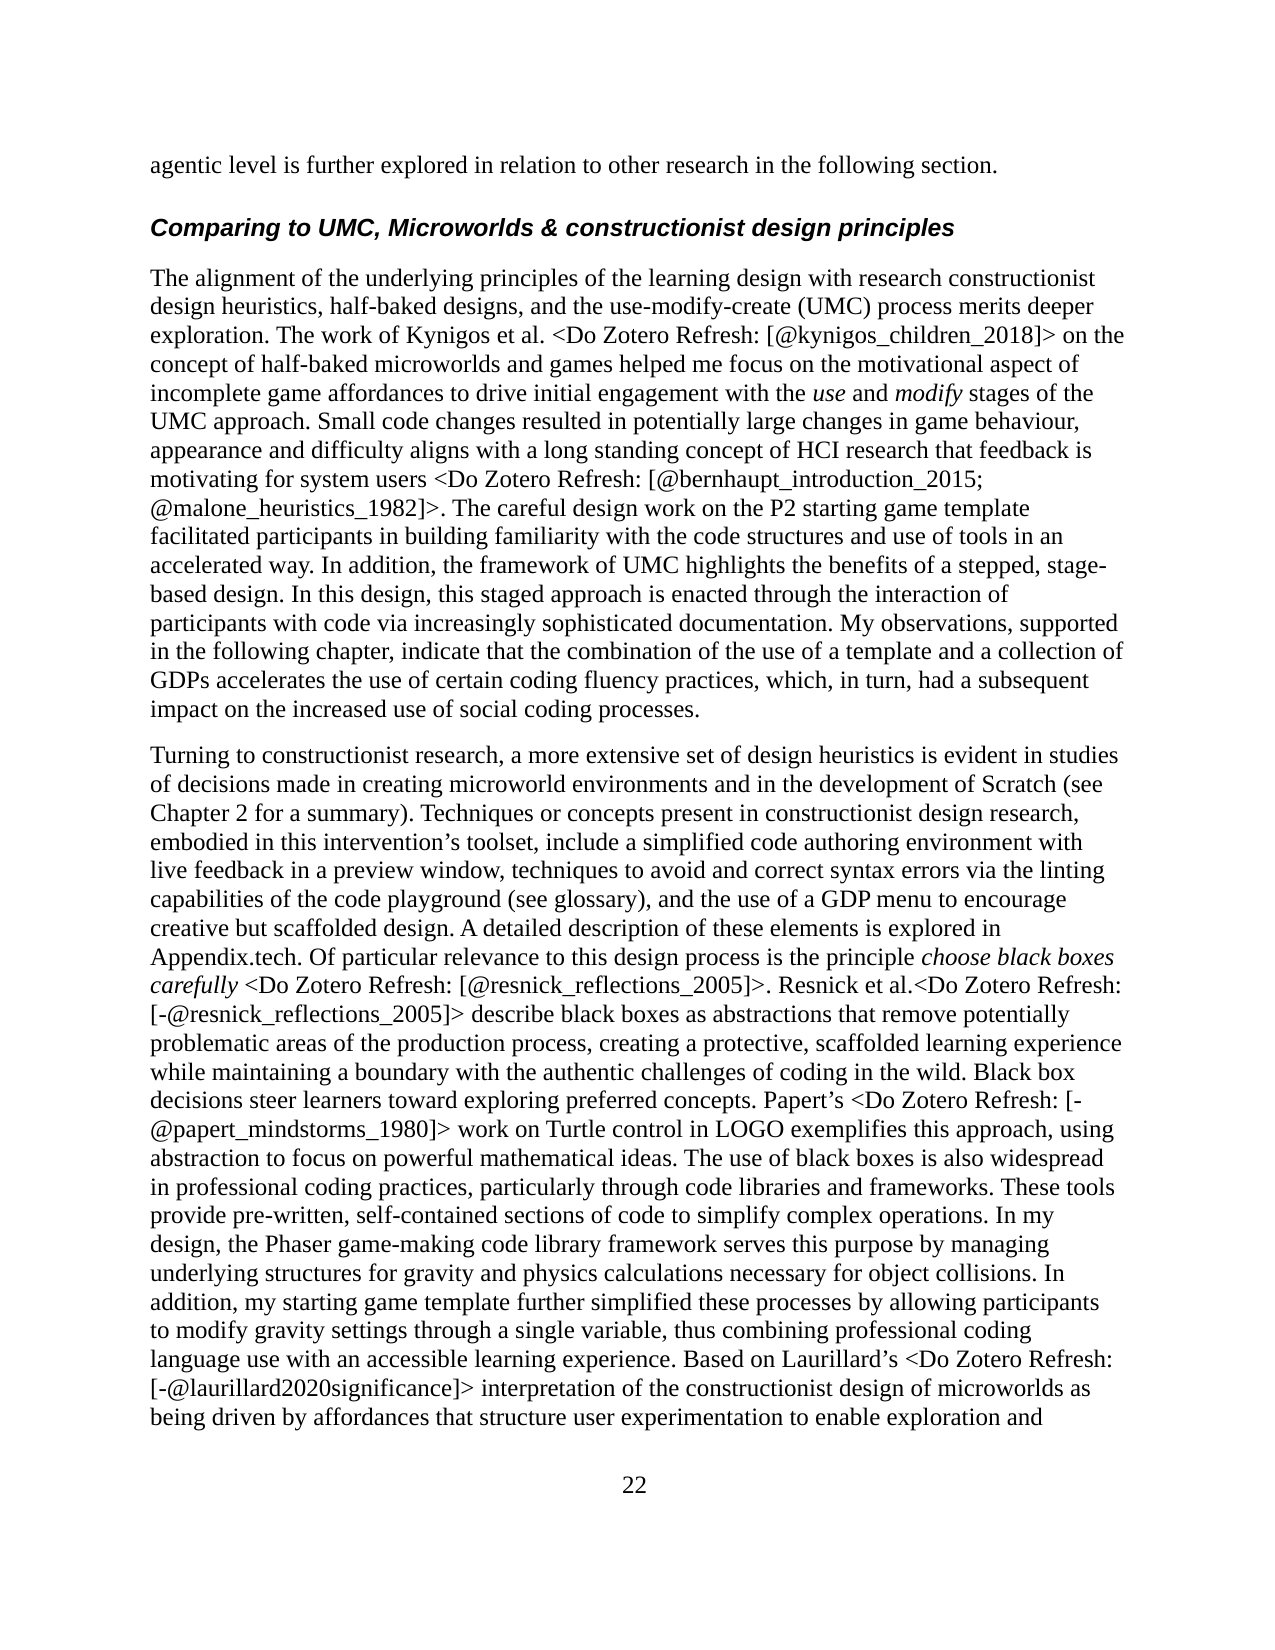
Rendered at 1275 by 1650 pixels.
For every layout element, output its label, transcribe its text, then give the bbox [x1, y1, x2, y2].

text agentic level is further explored in relation to other research in the following section. [150, 150, 1125, 179]
text The alignment of the underlying principles of the learning design with research constructionist design heuristics, half-baked designs, and the use-modify-create (UMC) process merits deeper exploration. The work of Kynigos et al. <Do Zotero Refresh: [@kynigos_children_2018]> on the concept of half-baked microworlds and games helped me focus on the motivational aspect of incomplete game affordances to drive initial engagement with the use and modify stages of the UMC approach. Small code changes resulted in potentially large changes in game behaviour, appearance and difficulty aligns with a long standing concept of HCI research that feedback is motivating for system users <Do Zotero Refresh: [@bernhaupt_introduction_2015; @malone_heuristics_1982]>. The careful design work on the P2 starting game template facilitated participants in building familiarity with the code structures and use of tools in an accelerated way. In addition, the framework of UMC highlights the benefits of a stepped, stage-based design. In this design, this staged approach is enacted through the interaction of participants with code via increasingly sophisticated documentation. My observations, supported in the following chapter, indicate that the combination of the use of a template and a collection of GDPs accelerates the use of certain coding fluency practices, which, in turn, had a subsequent impact on the increased use of social coding processes. [150, 263, 1125, 723]
subtitle Comparing to UMC, Microworlds & constructionist design principles [150, 213, 1125, 241]
text Turning to constructionist research, a more extensive set of design heuristics is evident in studies of decisions made in creating microworld environments and in the development of Scratch (see Chapter 2 for a summary). Techniques or concepts present in constructionist design research, embodied in this intervention’s toolset, include a simplified code authoring environment with live feedback in a preview window, techniques to avoid and correct syntax errors via the linting capabilities of the code playground (see glossary), and the use of a GDP menu to encourage creative but scaffolded design. A detailed description of these elements is explored in Appendix.tech. Of particular relevance to this design process is the principle choose black boxes carefully <Do Zotero Refresh: [@resnick_reflections_2005]>. Resnick et al.<Do Zotero Refresh: [-@resnick_reflections_2005]> describe black boxes as abstractions that remove potentially problematic areas of the production process, creating a protective, scaffolded learning experience while maintaining a boundary with the authentic challenges of coding in the wild. Black box decisions steer learners toward exploring preferred concepts. Papert’s <Do Zotero Refresh: [-@papert_mindstorms_1980]> work on Turtle control in LOGO exemplifies this approach, using abstraction to focus on powerful mathematical ideas. The use of black boxes is also widespread in professional coding practices, particularly through code libraries and frameworks. These tools provide pre-written, self-contained sections of code to simplify complex operations. In my design, the Phaser game-making code library framework serves this purpose by managing underlying structures for gravity and physics calculations necessary for object collisions. In addition, my starting game template further simplified these processes by allowing participants to modify gravity settings through a single variable, thus combining professional coding language use with an accessible learning experience. Based on Laurillard’s <Do Zotero Refresh: [-@laurillard2020significance]> interpretation of the constructionist design of microworlds as being driven by affordances that structure user experimentation to enable exploration and [150, 741, 1125, 1431]
